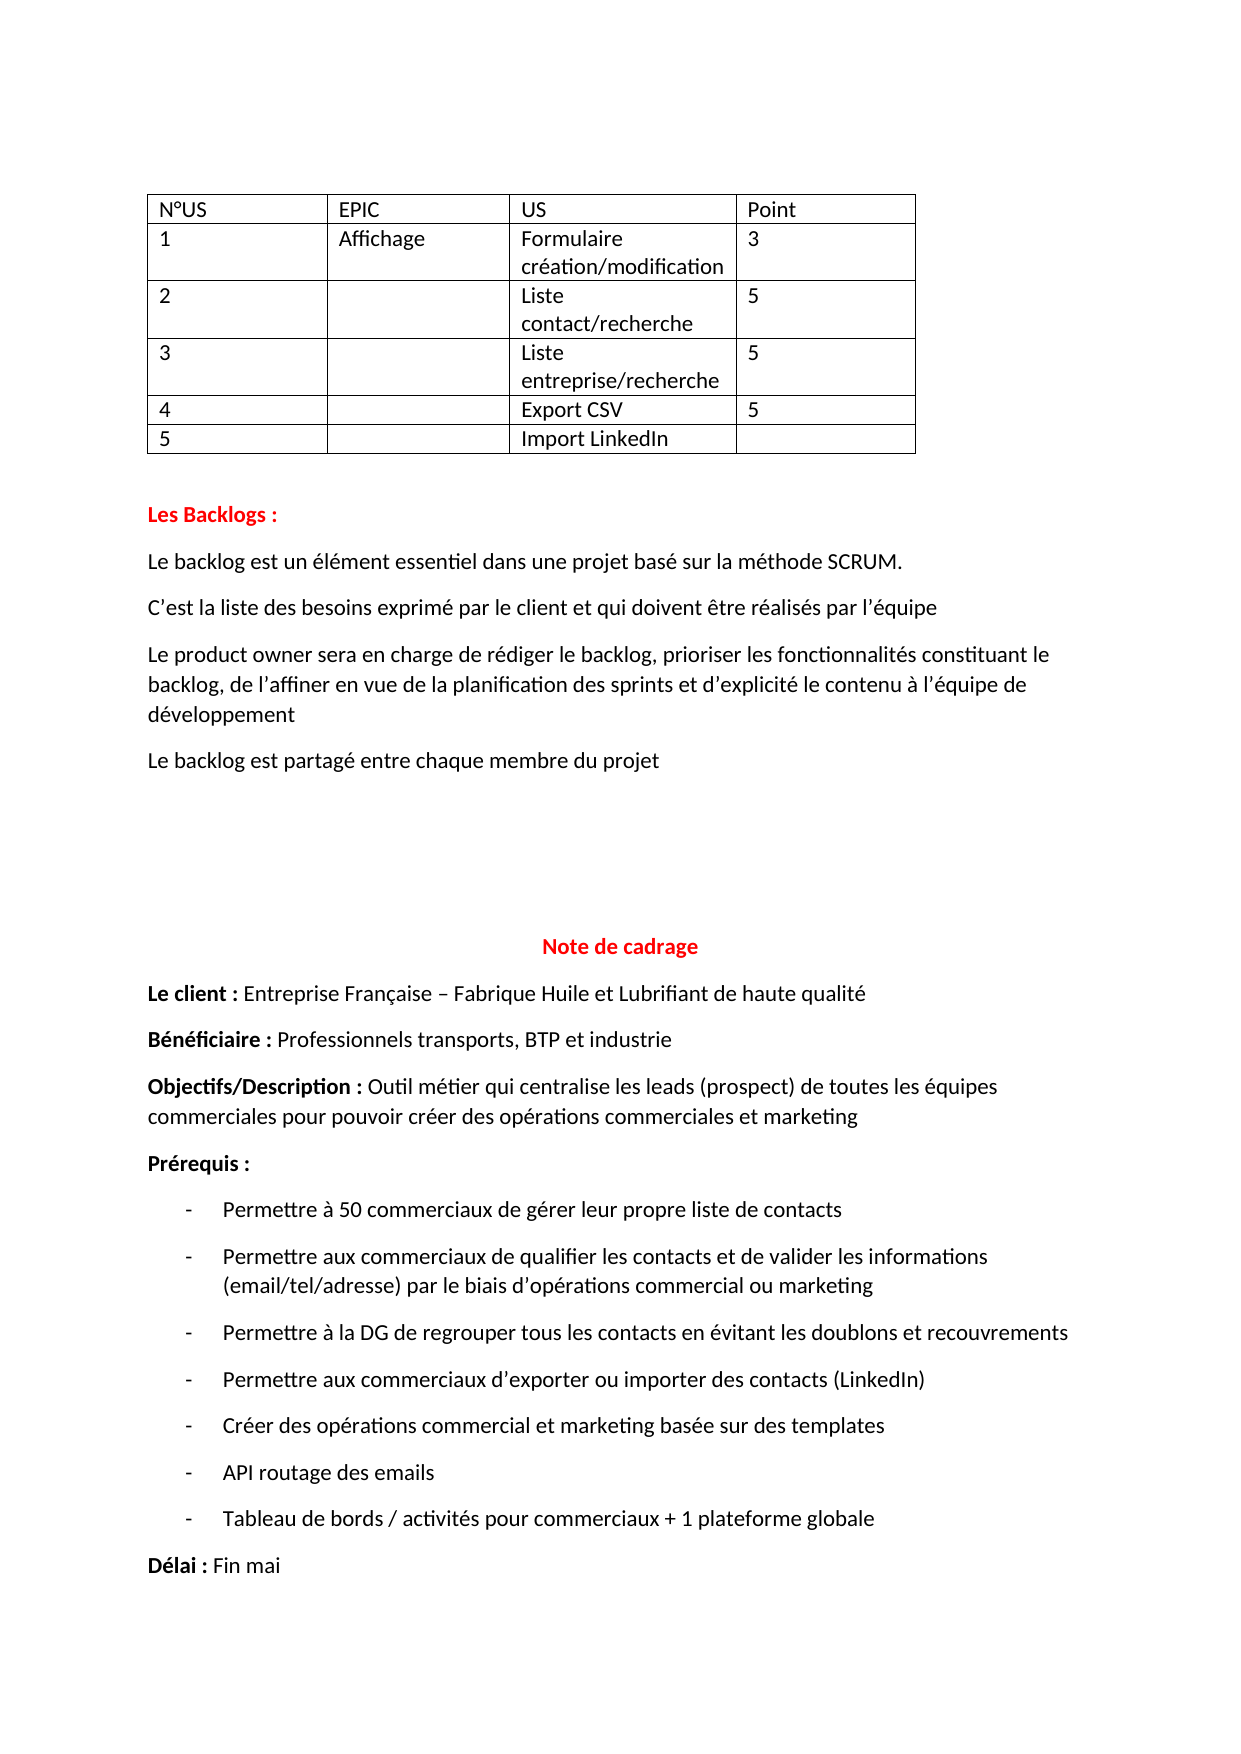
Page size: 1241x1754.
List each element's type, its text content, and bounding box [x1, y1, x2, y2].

list Créer des opérations commercial et marketing basée sur des templates [185, 1411, 1093, 1439]
table_cell Liste entreprise/recherche [510, 339, 736, 394]
text Le backlog est un élément essentiel dans une projet basé sur la méthode SCRUM. [148, 547, 1093, 575]
table_cell [328, 396, 509, 423]
text Objectifs/Description : Outil métier qui centralise les leads (prospect) de toutes les équipes commerciales pour pouvoir créer des opérations commerciales et marketing [148, 1072, 1093, 1130]
list Permettre à 50 commerciaux de gérer leur propre liste de contacts [185, 1195, 1093, 1223]
list Permettre à la DG de regrouper tous les contacts en évitant les doublons et recouvrements [185, 1318, 1093, 1346]
table_cell 1 [148, 224, 327, 280]
table_cell Formulaire création/modification [510, 224, 736, 280]
text C’est la liste des besoins exprimé par le client et qui doivent être réalisés par l’équipe [148, 593, 1093, 621]
table_header N°US [148, 195, 327, 223]
table_header EPIC [328, 195, 509, 223]
text Bénéficiaire : Professionnels transports, BTP et industrie [148, 1026, 1093, 1054]
table_cell Export CSV [510, 396, 736, 423]
table_cell 2 [148, 281, 327, 337]
table_cell [328, 339, 509, 394]
table_cell Affichage [328, 224, 509, 280]
text Prérequis : [148, 1149, 1093, 1177]
table_cell 5 [737, 396, 915, 423]
table_cell Liste contact/recherche [510, 281, 736, 337]
table_cell [737, 425, 915, 453]
table_header Point [737, 195, 915, 223]
list Tableau de bords / activités pour commerciaux + 1 plateforme globale [185, 1504, 1093, 1532]
table_header US [510, 195, 736, 223]
text Le product owner sera en charge de rédiger le backlog, prioriser les fonctionnalités constituant le backlog, de l’affiner en vue de la planification des sprints et d’explicité le contenu à l’équipe de développement [148, 640, 1093, 728]
list Permettre aux commerciaux d’exporter ou importer des contacts (LinkedIn) [185, 1365, 1093, 1393]
table_cell 4 [148, 396, 327, 423]
table_cell 5 [737, 339, 915, 394]
list Permettre aux commerciaux de qualifier les contacts et de valider les informations (email/tel/adresse) par le biais d’opérations commercial ou marketing [185, 1242, 1093, 1300]
table_cell [328, 425, 509, 453]
table_cell Import LinkedIn [510, 425, 736, 453]
table_cell 3 [148, 339, 327, 394]
table_cell [328, 281, 509, 337]
text Les Backlogs : [148, 500, 1093, 528]
table_cell 3 [737, 224, 915, 280]
text Le backlog est partagé entre chaque membre du projet [148, 746, 1093, 774]
list API routage des emails [185, 1458, 1093, 1486]
text Délai : Fin mai [148, 1551, 1093, 1579]
text Le client : Entreprise Française – Fabrique Huile et Lubrifiant de haute qualité [148, 979, 1093, 1007]
text Note de cadrage [148, 932, 1093, 961]
table_cell 5 [737, 281, 915, 337]
table_cell 5 [148, 425, 327, 453]
